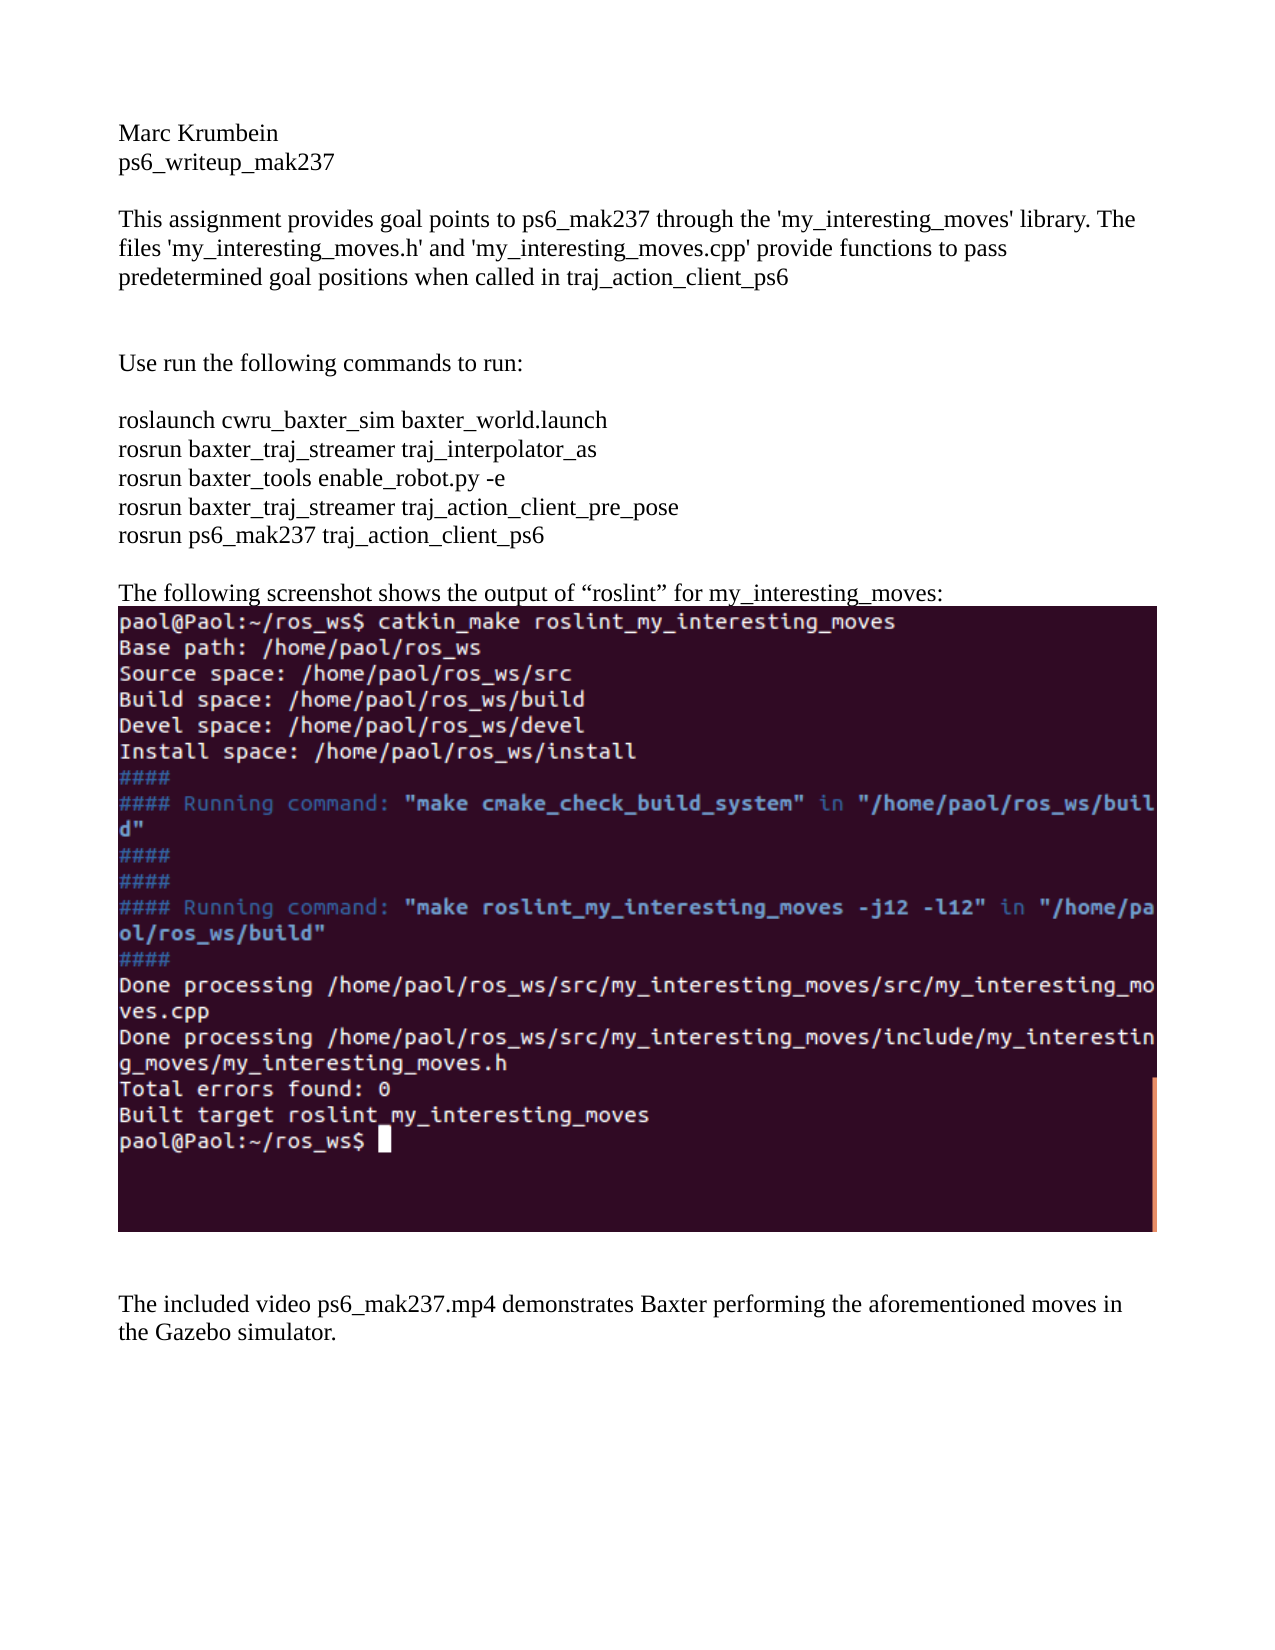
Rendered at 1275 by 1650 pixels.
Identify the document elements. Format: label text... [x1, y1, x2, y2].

text ps6_writeup_mak237 [118, 147, 1157, 176]
text Marc Krumbein [118, 118, 1157, 147]
text rosrun baxter_traj_streamer traj_action_client_pre_pose [118, 492, 1157, 521]
text rosrun baxter_traj_streamer traj_interpolator_as [118, 434, 1157, 463]
picture [118, 606, 1157, 1232]
text The included video ps6_mak237.mp4 demonstrates Baxter performing the aforementioned moves in the Gazebo simulator. [118, 1289, 1157, 1346]
text rosrun baxter_tools enable_robot.py -e [118, 463, 1157, 492]
text rosrun ps6_mak237 traj_action_client_ps6 [118, 521, 1157, 549]
text This assignment provides goal points to ps6_mak237 through the 'my_interesting_moves' library. The files 'my_interesting_moves.h' and 'my_interesting_moves.cpp' provide functions to pass predetermined goal positions when called in traj_action_client_ps6 [118, 204, 1157, 291]
text Use run the following commands to run: [118, 348, 1157, 377]
text The following screenshot shows the output of “roslint” for my_interesting_moves: [118, 578, 1157, 606]
text roslaunch cwru_baxter_sim baxter_world.launch [118, 406, 1157, 434]
